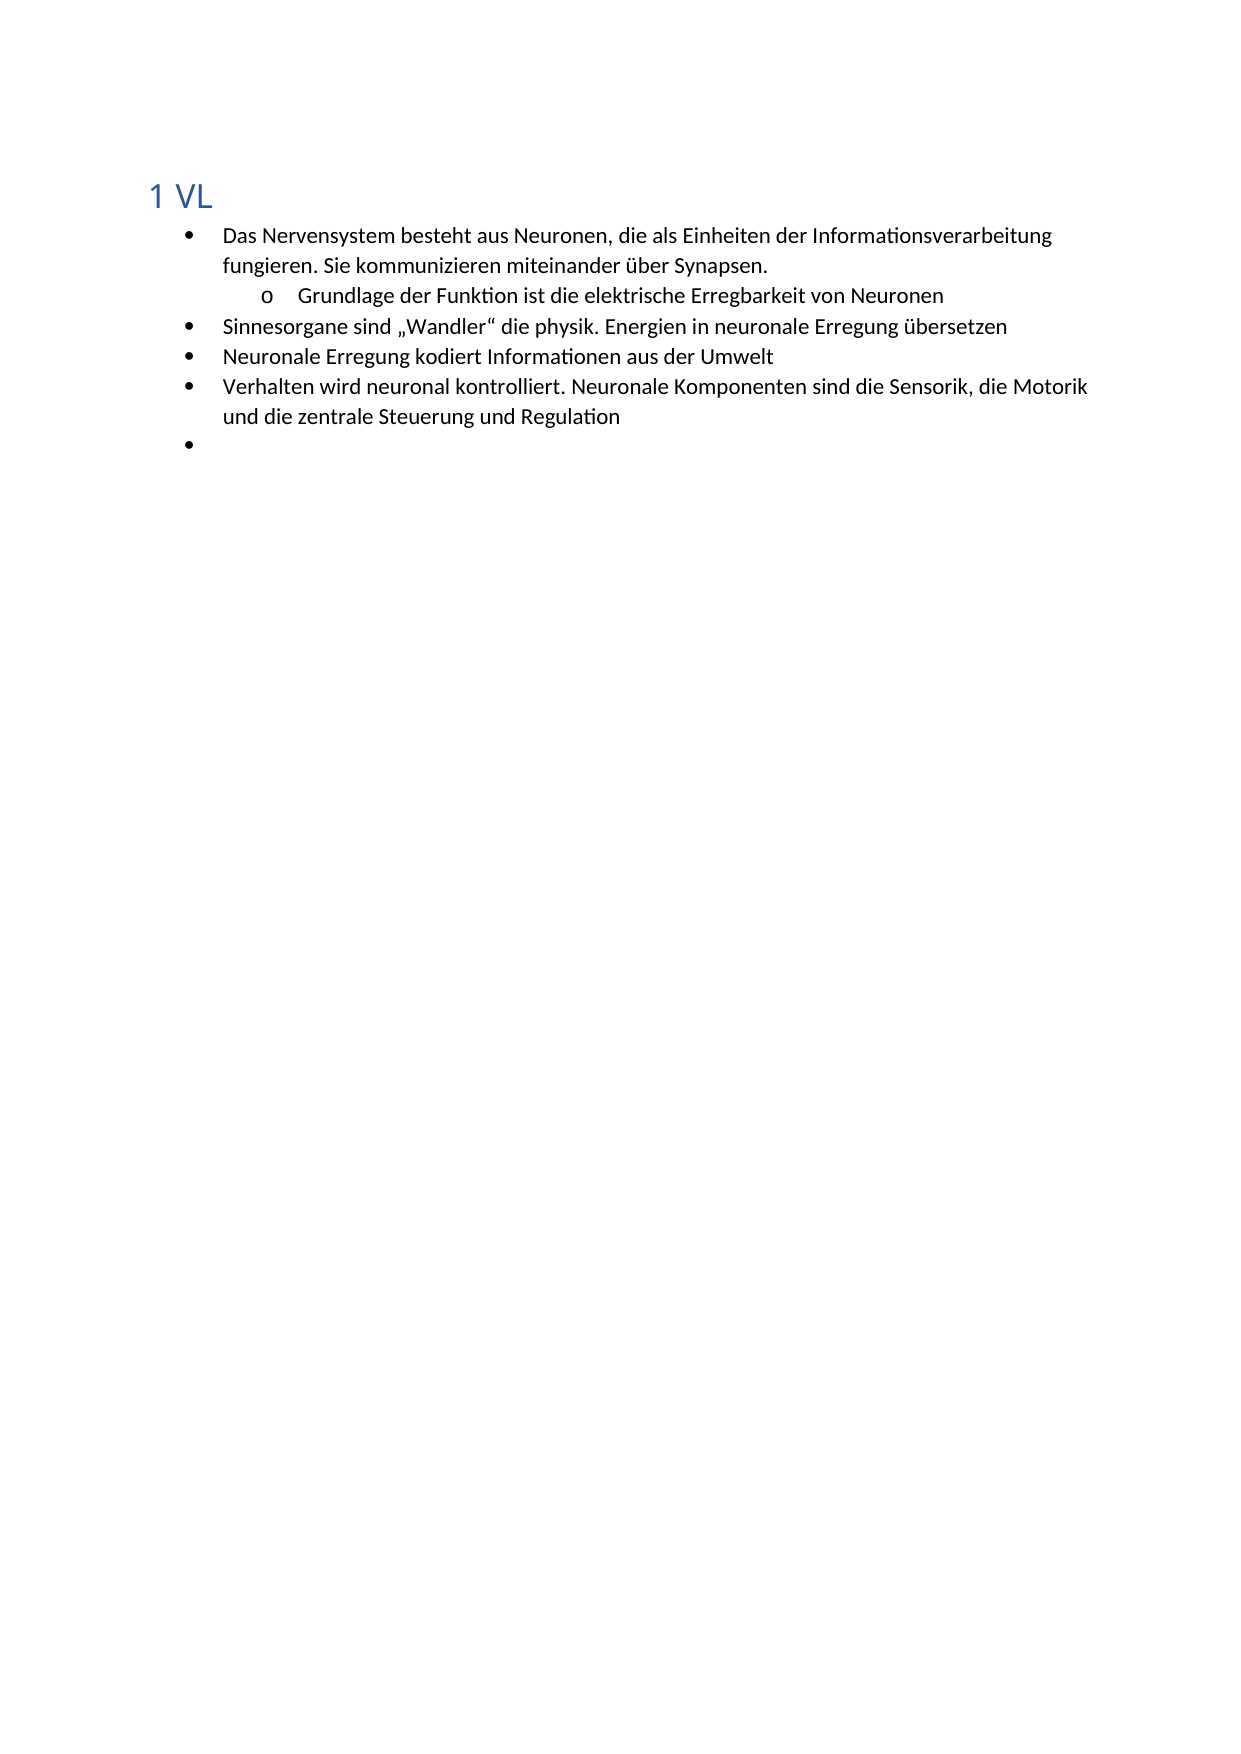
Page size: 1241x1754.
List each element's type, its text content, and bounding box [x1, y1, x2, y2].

list Grundlage der Funktion ist die elektrische Erregbarkeit von Neuronen [260, 281, 1093, 310]
list Das Nervensystem besteht aus Neuronen, die als Einheiten der Informationsverarbeitung fungieren. Sie kommunizieren miteinander über Synapsen. [185, 221, 1093, 279]
list Sinnesorgane sind „Wandler“ die physik. Energien in neuronale Erregung übersetzen [185, 312, 1093, 340]
list Verhalten wird neuronal kontrolliert. Neuronale Komponenten sind die Sensorik, die Motorik und die zentrale Steuerung und Regulation [185, 372, 1093, 430]
list Neuronale Erregung kodiert Informationen aus der Umwelt [185, 342, 1093, 370]
subtitle 1 VL [148, 173, 1093, 218]
